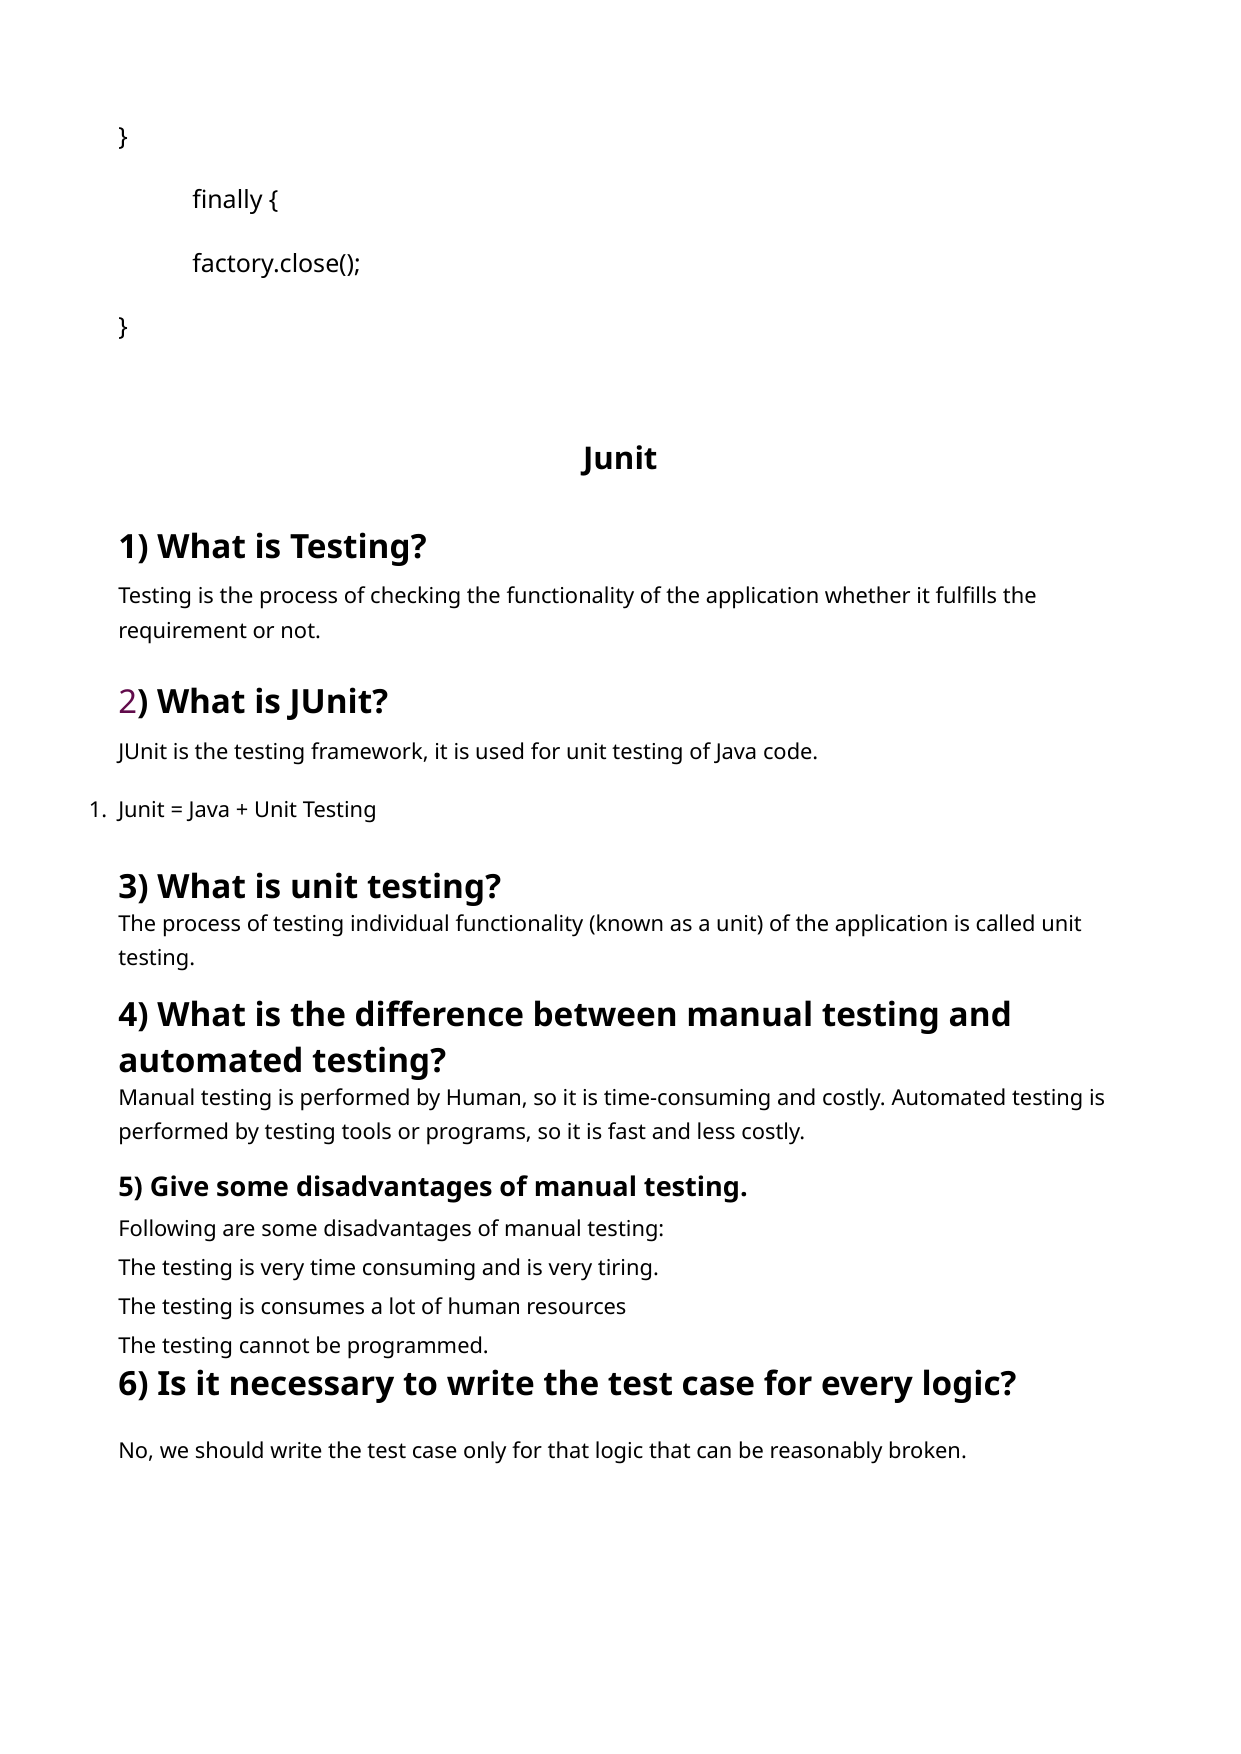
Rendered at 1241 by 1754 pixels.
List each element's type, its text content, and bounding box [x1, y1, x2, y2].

text finally { [118, 182, 1122, 216]
list Junit = Java + Unit Testing [118, 784, 1122, 824]
text factory.close(); [118, 245, 1122, 279]
text No, we should write the test case only for that logic that can be reasonably broken. [118, 1435, 1122, 1465]
subtitle 1) What is Testing? [118, 522, 1122, 568]
text 3) What is unit testing? [118, 863, 1122, 908]
subtitle 2) What is JUnit? [118, 678, 1122, 723]
text 6) Is it necessary to write the test case for every logic? [118, 1360, 1122, 1406]
text The testing cannot be programmed. [118, 1321, 1122, 1360]
text } [118, 309, 1122, 343]
text Junit [118, 436, 1122, 478]
subtitle 4) What is the difference between manual testing and automated testing? [118, 991, 1122, 1082]
text Manual testing is performed by Human, so it is time-consuming and costly. Automated testing is performed by testing tools or programs, so it is fast and less costly. [118, 1082, 1122, 1146]
text The testing is very time consuming and is very tiring. [118, 1243, 1122, 1282]
text The process of testing individual functionality (known as a unit) of the application is called unit testing. [118, 908, 1122, 972]
text JUnit is the testing framework, it is used for unit testing of Java code. [118, 736, 1122, 766]
text Testing is the process of checking the functionality of the application whether it fulfills the requirement or not. [118, 580, 1122, 644]
text } [118, 118, 1122, 152]
text Following are some disadvantages of manual testing: [118, 1204, 1122, 1243]
text 5) Give some disadvantages of manual testing. [118, 1165, 1122, 1204]
text The testing is сonsumes a lot of human resources [118, 1282, 1122, 1321]
